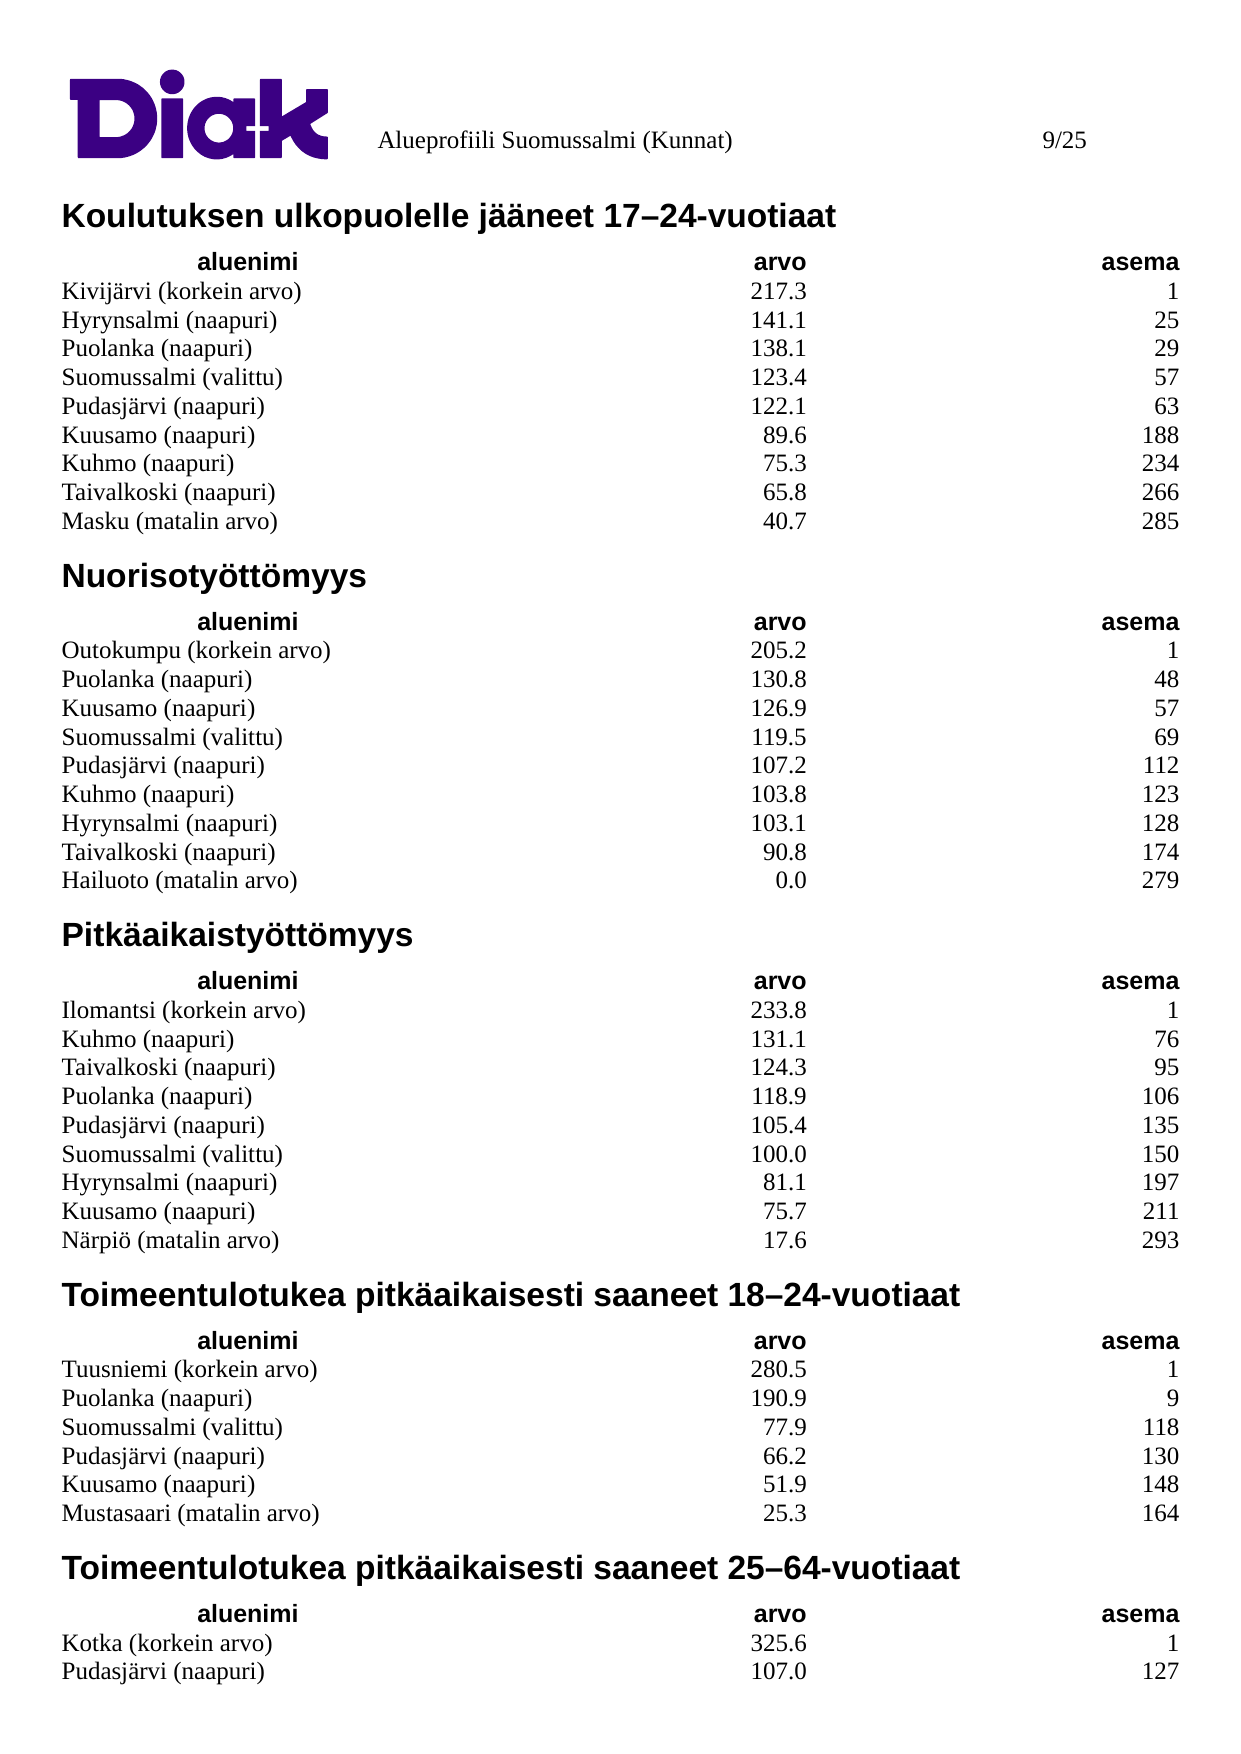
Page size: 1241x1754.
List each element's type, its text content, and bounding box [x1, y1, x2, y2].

table_cell 25 [806, 305, 1179, 333]
table_cell 57 [806, 693, 1179, 722]
table_cell 107.2 [434, 751, 806, 779]
table_header asema [806, 1599, 1179, 1628]
table_cell Hyrynsalmi (naapuri) [61, 808, 434, 837]
table_cell 40.7 [434, 506, 806, 535]
table_cell Kuusamo (naapuri) [61, 1196, 434, 1225]
table_cell 233.8 [434, 995, 806, 1024]
table_cell 9 [806, 1383, 1179, 1412]
table_cell 205.2 [434, 636, 806, 664]
table_cell Kotka (korkein arvo) [61, 1628, 434, 1656]
table_cell 51.9 [434, 1470, 806, 1498]
table_cell Taivalkoski (naapuri) [61, 477, 434, 506]
table_cell 103.8 [434, 779, 806, 808]
table_cell Taivalkoski (naapuri) [61, 1053, 434, 1081]
table_cell 29 [806, 334, 1179, 362]
table_cell 130.8 [434, 664, 806, 693]
table_cell 325.6 [434, 1628, 806, 1656]
table_cell 164 [806, 1498, 1179, 1527]
table_cell 141.1 [434, 305, 806, 333]
table_cell 135 [806, 1110, 1179, 1139]
table_cell 90.8 [434, 837, 806, 866]
table_cell Hyrynsalmi (naapuri) [61, 305, 434, 333]
table_cell 89.6 [434, 420, 806, 448]
subtitle Pitkäaikaistyöttömyys [61, 915, 1179, 954]
table_header arvo [434, 966, 806, 995]
table_cell 0.0 [434, 866, 806, 894]
table_cell Suomussalmi (valittu) [61, 722, 434, 751]
table_cell 150 [806, 1139, 1179, 1167]
table_cell 100.0 [434, 1139, 806, 1167]
table_cell Hailuoto (matalin arvo) [61, 866, 434, 894]
table_cell Tuusniemi (korkein arvo) [61, 1355, 434, 1383]
subtitle Koulutuksen ulkopuolelle jääneet 17–24-vuotiaat [61, 196, 1179, 235]
table_header aluenimi [61, 1326, 434, 1354]
table_cell Puolanka (naapuri) [61, 334, 434, 362]
table_cell Puolanka (naapuri) [61, 1383, 434, 1412]
table_cell 279 [806, 866, 1179, 894]
table_cell 65.8 [434, 477, 806, 506]
table_cell 174 [806, 837, 1179, 866]
table_cell Puolanka (naapuri) [61, 664, 434, 693]
table_cell Suomussalmi (valittu) [61, 1139, 434, 1167]
table_cell Pudasjärvi (naapuri) [61, 1656, 434, 1685]
table_cell 217.3 [434, 276, 806, 305]
table_cell 188 [806, 420, 1179, 448]
table_cell 107.0 [434, 1656, 806, 1685]
table_cell Hyrynsalmi (naapuri) [61, 1168, 434, 1196]
table_header arvo [434, 247, 806, 276]
table_header asema [806, 1326, 1179, 1354]
table_cell 123.4 [434, 362, 806, 391]
table_cell 126.9 [434, 693, 806, 722]
table_cell 131.1 [434, 1024, 806, 1052]
table_cell 190.9 [434, 1383, 806, 1412]
table_cell Pudasjärvi (naapuri) [61, 1441, 434, 1469]
table_header asema [806, 966, 1179, 995]
table_cell Pudasjärvi (naapuri) [61, 751, 434, 779]
table_cell 1 [806, 1355, 1179, 1383]
table_cell 1 [806, 276, 1179, 305]
table_cell 1 [806, 1628, 1179, 1656]
table_cell 197 [806, 1168, 1179, 1196]
table_cell Pudasjärvi (naapuri) [61, 391, 434, 420]
table_cell 123 [806, 779, 1179, 808]
table_cell Ilomantsi (korkein arvo) [61, 995, 434, 1024]
table_cell 124.3 [434, 1053, 806, 1081]
subtitle Nuorisotyöttömyys [61, 556, 1179, 594]
table_cell 293 [806, 1225, 1179, 1254]
table_cell Suomussalmi (valittu) [61, 1412, 434, 1441]
table_cell 112 [806, 751, 1179, 779]
table_cell Närpiö (matalin arvo) [61, 1225, 434, 1254]
table_cell 130 [806, 1441, 1179, 1469]
table_cell 66.2 [434, 1441, 806, 1469]
table_cell 285 [806, 506, 1179, 535]
table_header aluenimi [61, 1599, 434, 1628]
table_cell 48 [806, 664, 1179, 693]
table_cell 75.7 [434, 1196, 806, 1225]
table_cell 211 [806, 1196, 1179, 1225]
table_cell 81.1 [434, 1168, 806, 1196]
table_cell 118.9 [434, 1081, 806, 1110]
table_cell 77.9 [434, 1412, 806, 1441]
table_cell 103.1 [434, 808, 806, 837]
subtitle Toimeentulotukea pitkäaikaisesti saaneet 18–24-vuotiaat [61, 1274, 1179, 1313]
table_cell 105.4 [434, 1110, 806, 1139]
table_cell 106 [806, 1081, 1179, 1110]
table_cell Suomussalmi (valittu) [61, 362, 434, 391]
table_cell 280.5 [434, 1355, 806, 1383]
table_cell Masku (matalin arvo) [61, 506, 434, 535]
table_header aluenimi [61, 247, 434, 276]
table_cell 118 [806, 1412, 1179, 1441]
table_cell Kuusamo (naapuri) [61, 693, 434, 722]
table_cell 25.3 [434, 1498, 806, 1527]
table_cell 266 [806, 477, 1179, 506]
table_header arvo [434, 1599, 806, 1628]
table_cell 138.1 [434, 334, 806, 362]
table_cell 1 [806, 995, 1179, 1024]
table_header asema [806, 607, 1179, 636]
table_cell 234 [806, 449, 1179, 477]
table_cell 148 [806, 1470, 1179, 1498]
table_cell 128 [806, 808, 1179, 837]
table_cell 1 [806, 636, 1179, 664]
table_cell 75.3 [434, 449, 806, 477]
table_cell 76 [806, 1024, 1179, 1052]
table_cell Kuhmo (naapuri) [61, 779, 434, 808]
table_header asema [806, 247, 1179, 276]
table_cell 127 [806, 1656, 1179, 1685]
table_cell Taivalkoski (naapuri) [61, 837, 434, 866]
table_cell Kuhmo (naapuri) [61, 1024, 434, 1052]
table_cell Outokumpu (korkein arvo) [61, 636, 434, 664]
table_cell 95 [806, 1053, 1179, 1081]
subtitle Toimeentulotukea pitkäaikaisesti saaneet 25–64-vuotiaat [61, 1548, 1179, 1586]
table_cell 17.6 [434, 1225, 806, 1254]
table_cell 63 [806, 391, 1179, 420]
table_cell Kuhmo (naapuri) [61, 449, 434, 477]
table_cell Puolanka (naapuri) [61, 1081, 434, 1110]
table_header aluenimi [61, 607, 434, 636]
table_header aluenimi [61, 966, 434, 995]
table_cell Pudasjärvi (naapuri) [61, 1110, 434, 1139]
table_cell Kuusamo (naapuri) [61, 420, 434, 448]
table_cell 122.1 [434, 391, 806, 420]
table_cell Kivijärvi (korkein arvo) [61, 276, 434, 305]
table_cell 69 [806, 722, 1179, 751]
table_cell 57 [806, 362, 1179, 391]
table_cell Mustasaari (matalin arvo) [61, 1498, 434, 1527]
table_cell 119.5 [434, 722, 806, 751]
table_cell Kuusamo (naapuri) [61, 1470, 434, 1498]
table_header arvo [434, 1326, 806, 1354]
table_header arvo [434, 607, 806, 636]
